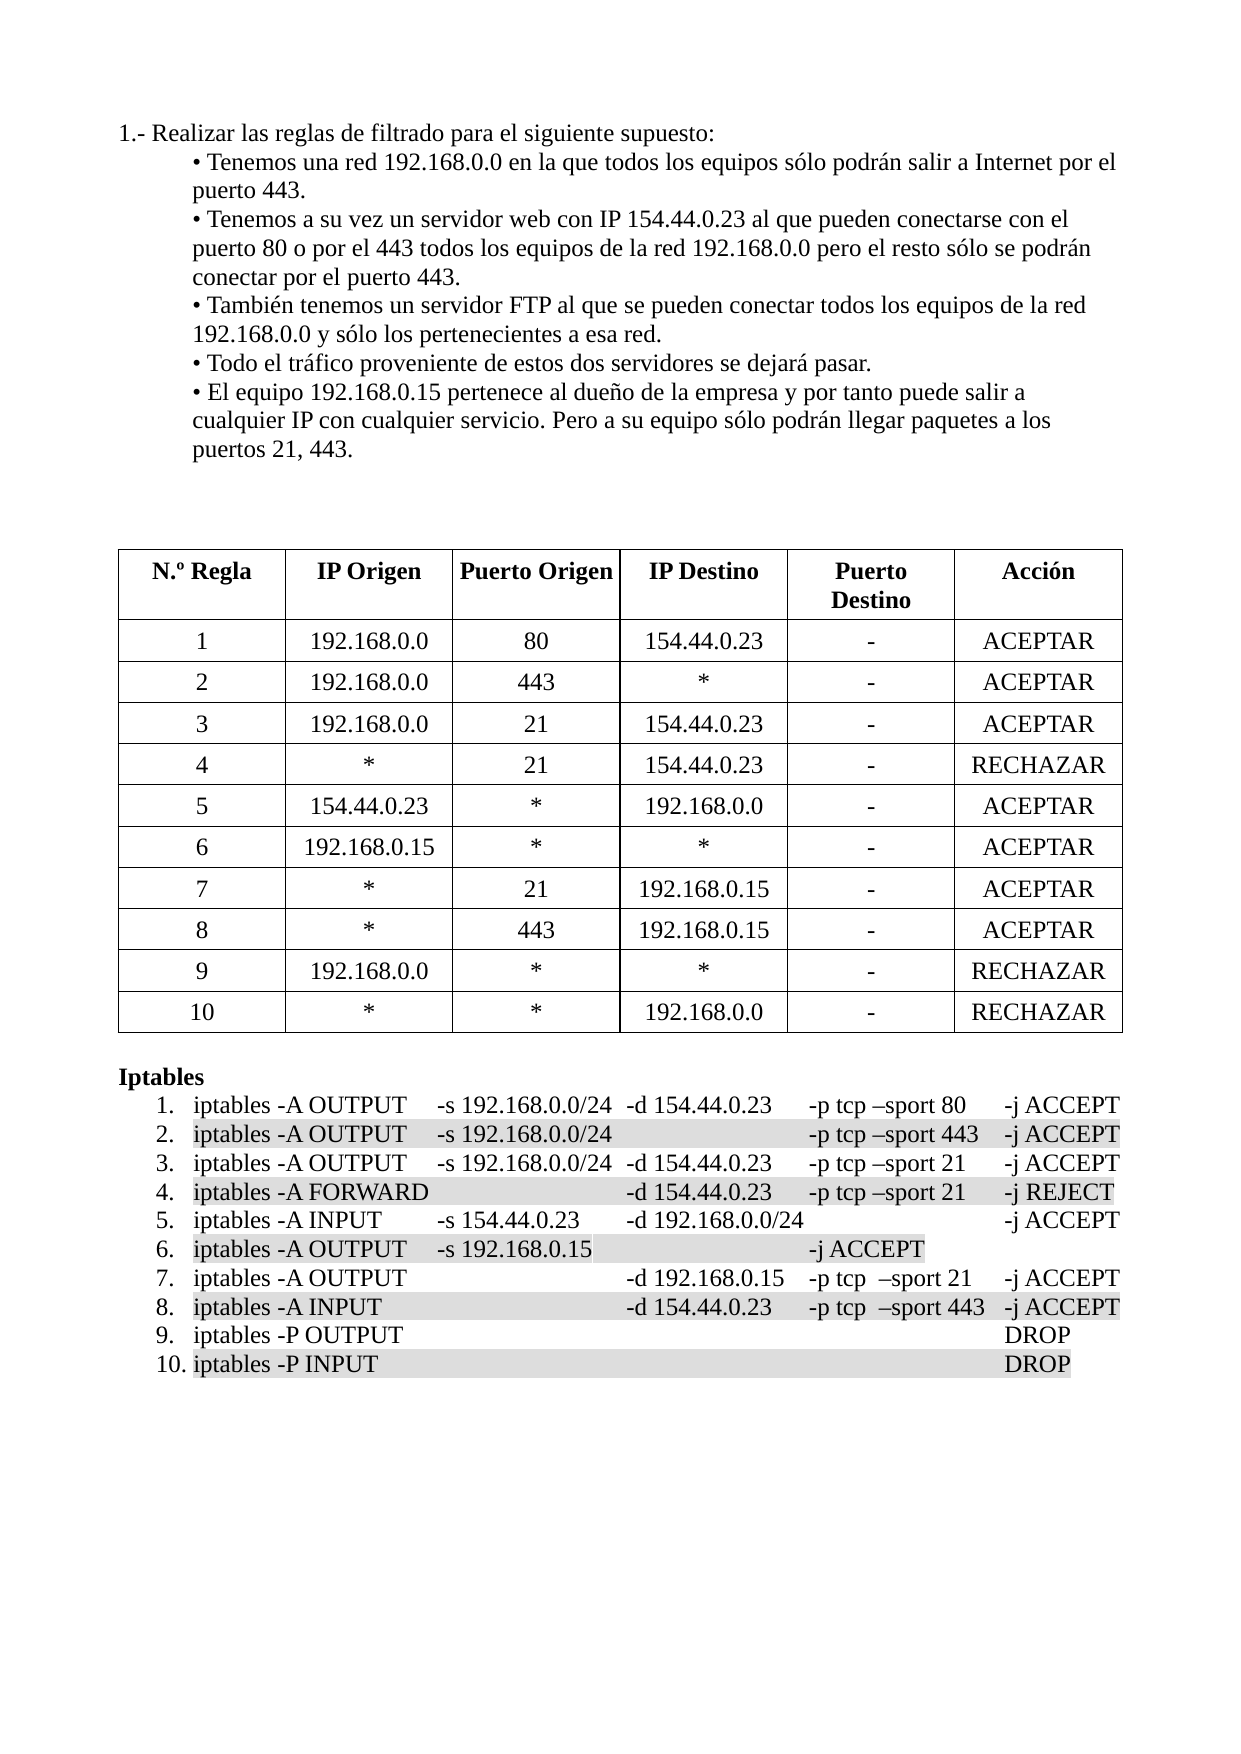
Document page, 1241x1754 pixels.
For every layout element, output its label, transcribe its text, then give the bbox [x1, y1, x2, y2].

table_cell * [453, 785, 619, 826]
list iptables -A INPUT -s 154.44.0.23 -d 192.168.0.0/24 -j ACCEPT [156, 1205, 1122, 1234]
text • También tenemos un servidor FTP al que se pueden conectar todos los equipos de la red 192.168.0.0 y sólo los pertenecientes a esa red. [192, 291, 1122, 348]
table_cell - [788, 785, 954, 826]
table_cell * [286, 909, 452, 949]
table_header Puerto Destino [788, 550, 954, 619]
table_cell 4 [119, 744, 285, 784]
table_cell * [621, 950, 787, 991]
table_cell 192.168.0.0 [286, 620, 452, 661]
table_cell 192.168.0.15 [621, 909, 787, 949]
table_cell ACEPTAR [955, 662, 1122, 702]
table_cell - [788, 909, 954, 949]
table_cell - [788, 827, 954, 867]
table_cell 154.44.0.23 [286, 785, 452, 826]
table_cell 10 [119, 992, 285, 1032]
table_cell * [453, 950, 619, 991]
table_cell * [621, 827, 787, 867]
list iptables -A OUTPUT -s 192.168.0.0/24 -p tcp –sport 443 -j ACCEPT [156, 1119, 1122, 1148]
table_cell ACEPTAR [955, 868, 1122, 908]
text 1.- Realizar las reglas de filtrado para el siguiente supuesto: [118, 118, 1122, 147]
table_cell 3 [119, 703, 285, 743]
table_cell * [286, 868, 452, 908]
table_cell 443 [453, 662, 619, 702]
table_cell RECHAZAR [955, 992, 1122, 1032]
table_cell - [788, 992, 954, 1032]
table_cell 154.44.0.23 [621, 620, 787, 661]
table_cell - [788, 868, 954, 908]
table_cell 5 [119, 785, 285, 826]
table_header IP Origen [286, 550, 452, 619]
table_cell 21 [453, 868, 619, 908]
list iptables -A OUTPUT -s 192.168.0.0/24 -d 154.44.0.23 -p tcp –sport 80 -j ACCEPT [156, 1090, 1122, 1119]
table_cell * [621, 662, 787, 702]
table_cell 443 [453, 909, 619, 949]
table_cell ACEPTAR [955, 703, 1122, 743]
table_header IP Destino [621, 550, 787, 619]
table_cell ACEPTAR [955, 620, 1122, 661]
text • El equipo 192.168.0.15 pertenece al dueño de la empresa y por tanto puede salir a cualquier IP con cualquier servicio. Pero a su equipo sólo podrán llegar paquetes a los puertos 21, 443. [192, 377, 1122, 463]
table_cell - [788, 620, 954, 661]
list iptables -P INPUT DROP [156, 1349, 1122, 1378]
table_cell 80 [453, 620, 619, 661]
text Iptables [118, 1062, 1122, 1090]
table_cell ACEPTAR [955, 827, 1122, 867]
table_cell - [788, 662, 954, 702]
table_cell - [788, 744, 954, 784]
table_cell 7 [119, 868, 285, 908]
table_cell RECHAZAR [955, 744, 1122, 784]
table_cell ACEPTAR [955, 785, 1122, 826]
list iptables -P OUTPUT DROP [156, 1320, 1122, 1349]
table_cell ACEPTAR [955, 909, 1122, 949]
table_cell 192.168.0.0 [286, 950, 452, 991]
table_cell 6 [119, 827, 285, 867]
text • Tenemos una red 192.168.0.0 en la que todos los equipos sólo podrán salir a Internet por el puerto 443. [192, 147, 1122, 204]
table_cell * [286, 744, 452, 784]
list iptables -A OUTPUT -d 192.168.0.15 -p tcp –sport 21 -j ACCEPT [156, 1263, 1122, 1292]
table_header Puerto Origen [453, 550, 619, 619]
table_cell 1 [119, 620, 285, 661]
table_cell 154.44.0.23 [621, 744, 787, 784]
table_cell 9 [119, 950, 285, 991]
list iptables -A OUTPUT -s 192.168.0.0/24 -d 154.44.0.23 -p tcp –sport 21 -j ACCEPT [156, 1148, 1122, 1177]
table_cell 21 [453, 744, 619, 784]
table_header Acción [955, 550, 1122, 619]
table_cell 21 [453, 703, 619, 743]
table_cell - [788, 703, 954, 743]
table_cell 192.168.0.0 [286, 703, 452, 743]
table_cell * [453, 992, 619, 1032]
table_cell * [453, 827, 619, 867]
table_cell 154.44.0.23 [621, 703, 787, 743]
text • Todo el tráfico proveniente de estos dos servidores se dejará pasar. [192, 348, 1122, 377]
table_cell 192.168.0.15 [621, 868, 787, 908]
table_cell - [788, 950, 954, 991]
table_cell 192.168.0.0 [286, 662, 452, 702]
table_cell RECHAZAR [955, 950, 1122, 991]
table_cell 192.168.0.0 [621, 992, 787, 1032]
list iptables -A INPUT -d 154.44.0.23 -p tcp –sport 443 -j ACCEPT [156, 1292, 1122, 1320]
table_cell 192.168.0.15 [286, 827, 452, 867]
text • Tenemos a su vez un servidor web con IP 154.44.0.23 al que pueden conectarse con el puerto 80 o por el 443 todos los equipos de la red 192.168.0.0 pero el resto sólo se podrán conectar por el puerto 443. [192, 204, 1122, 291]
table_cell 2 [119, 662, 285, 702]
table_cell 192.168.0.0 [621, 785, 787, 826]
list iptables -A OUTPUT -s 192.168.0.15 -j ACCEPT [156, 1234, 1122, 1263]
table_cell * [286, 992, 452, 1032]
table_header N.º Regla [119, 550, 285, 619]
list iptables -A FORWARD -d 154.44.0.23 -p tcp –sport 21 -j REJECT [156, 1177, 1122, 1205]
table_cell 8 [119, 909, 285, 949]
